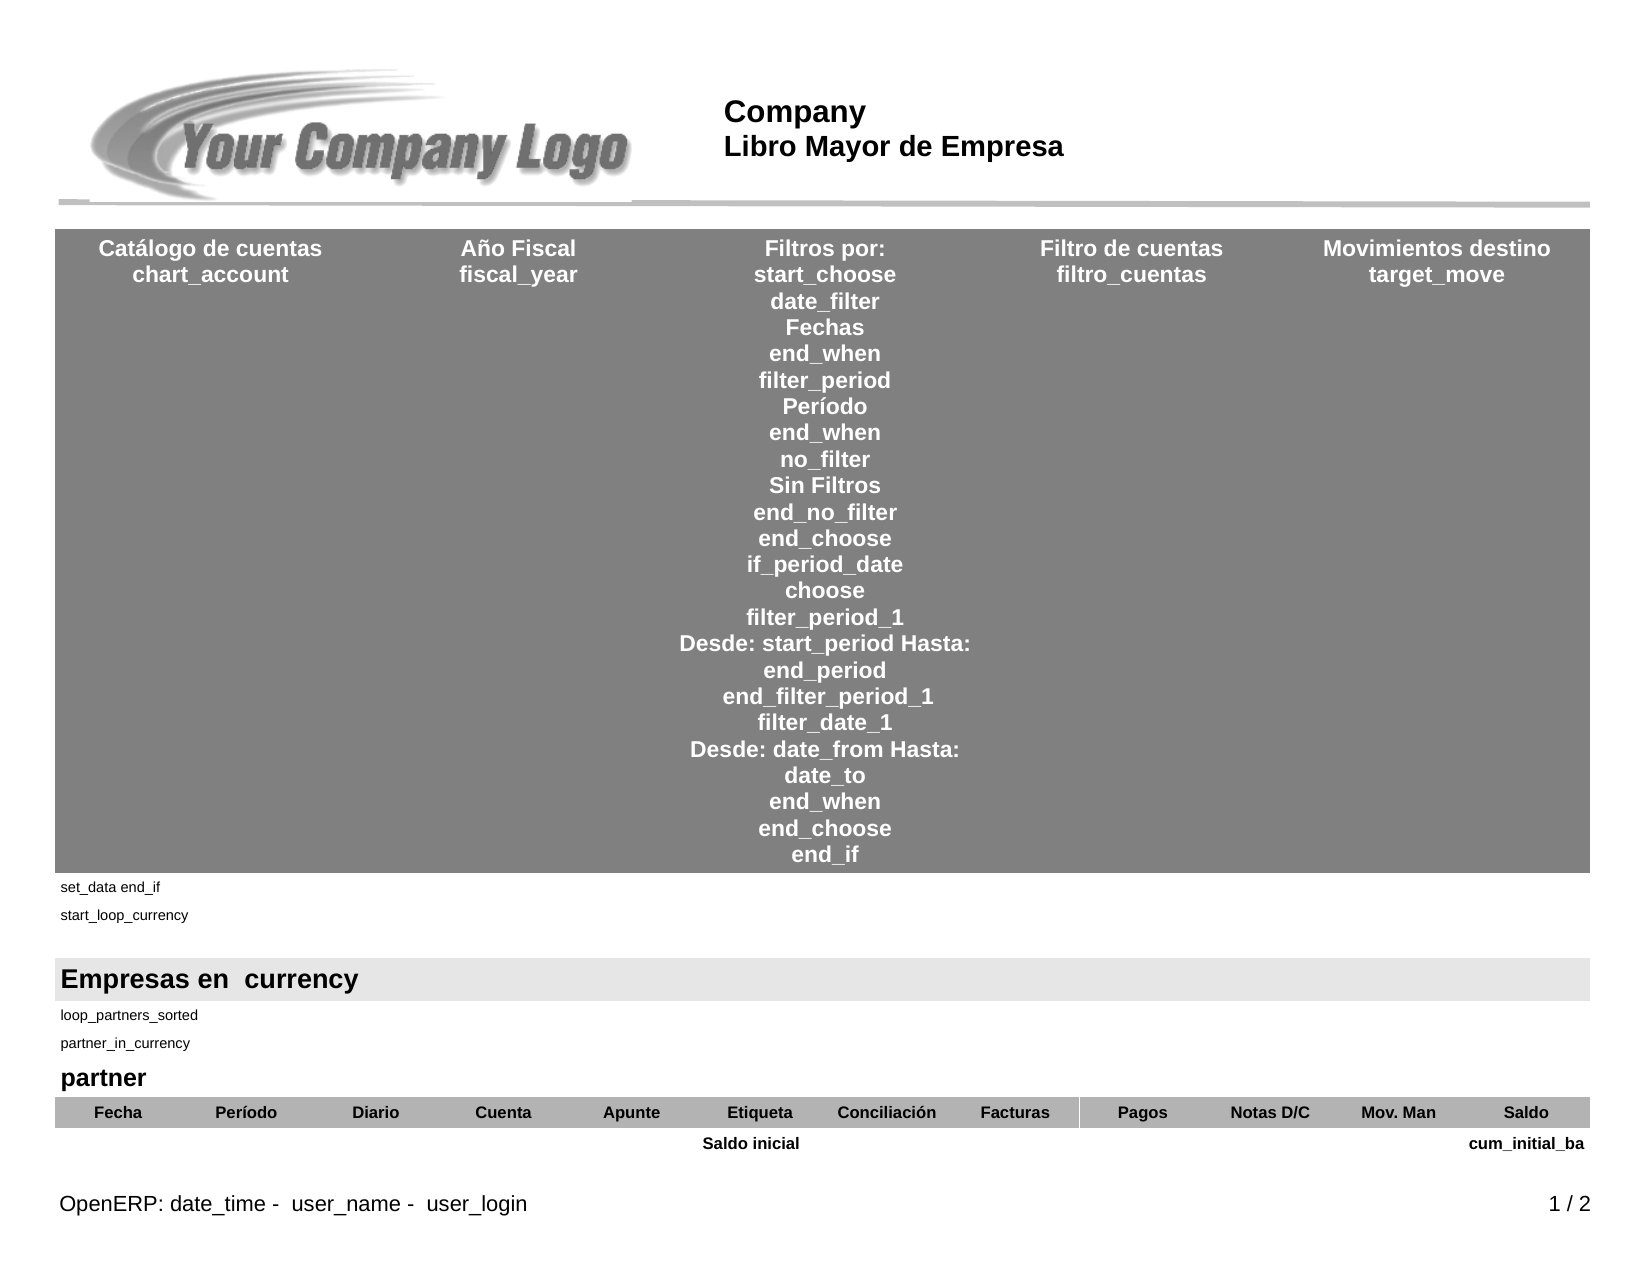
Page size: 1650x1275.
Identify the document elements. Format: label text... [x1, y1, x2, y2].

table_cell Mov. Man [1335, 1097, 1462, 1128]
table_cell Saldo [1462, 1097, 1590, 1128]
table_cell [311, 1128, 440, 1158]
table_cell Empresas en currency [55, 958, 1590, 1001]
table_cell Apunte [566, 1097, 697, 1128]
text Libro Mayor de Empresa [632, 128, 1591, 162]
table_cell Pagos [1080, 1097, 1206, 1128]
picture [89, 67, 632, 202]
table_cell [566, 1128, 697, 1158]
table_cell [55, 930, 1590, 958]
table_cell Etiqueta [697, 1097, 823, 1128]
table_cell cum_initial_ba [1462, 1128, 1590, 1158]
table_header Filtro de cuentas filtro_cuentas [979, 229, 1284, 873]
table_cell [440, 1128, 566, 1158]
table_cell set_data end_if [55, 873, 1590, 901]
table_cell partner [55, 1057, 1590, 1097]
text [59, 93, 89, 128]
table_cell Diario [311, 1097, 440, 1128]
table_cell Período [181, 1097, 311, 1128]
table_cell start_loop_currency [55, 901, 1590, 929]
table_cell Cuenta [440, 1097, 566, 1128]
table_cell Fecha [55, 1097, 181, 1128]
table_header Filtros por: start_choose date_filter Fechas end_when filter_period Período end_when no_filter Sin Filtros end_no_filter end_choose if_period_date choose filter_period_1 Desde: start_period Hasta: end_period end_filter_period_1 filter_date_1 Desde: date_from Hasta: date_to end_when end_choose end_if [671, 229, 979, 873]
table_header Movimientos destino target_move [1284, 229, 1590, 873]
table_header Año Fiscal fiscal_year [366, 229, 671, 873]
table_cell partner_in_currency [55, 1029, 1590, 1057]
table_cell Facturas [951, 1097, 1079, 1128]
table_header Catálogo de cuentas chart_account [55, 229, 366, 873]
table_cell [55, 1128, 181, 1158]
table_cell loop_partners_sorted [55, 1001, 1590, 1029]
table_cell [181, 1128, 311, 1158]
table_cell Conciliación [823, 1097, 951, 1128]
text Company [632, 93, 1591, 128]
table_cell Notas D/C [1206, 1097, 1335, 1128]
table_cell Saldo inicial [697, 1128, 1462, 1158]
text [59, 128, 89, 162]
